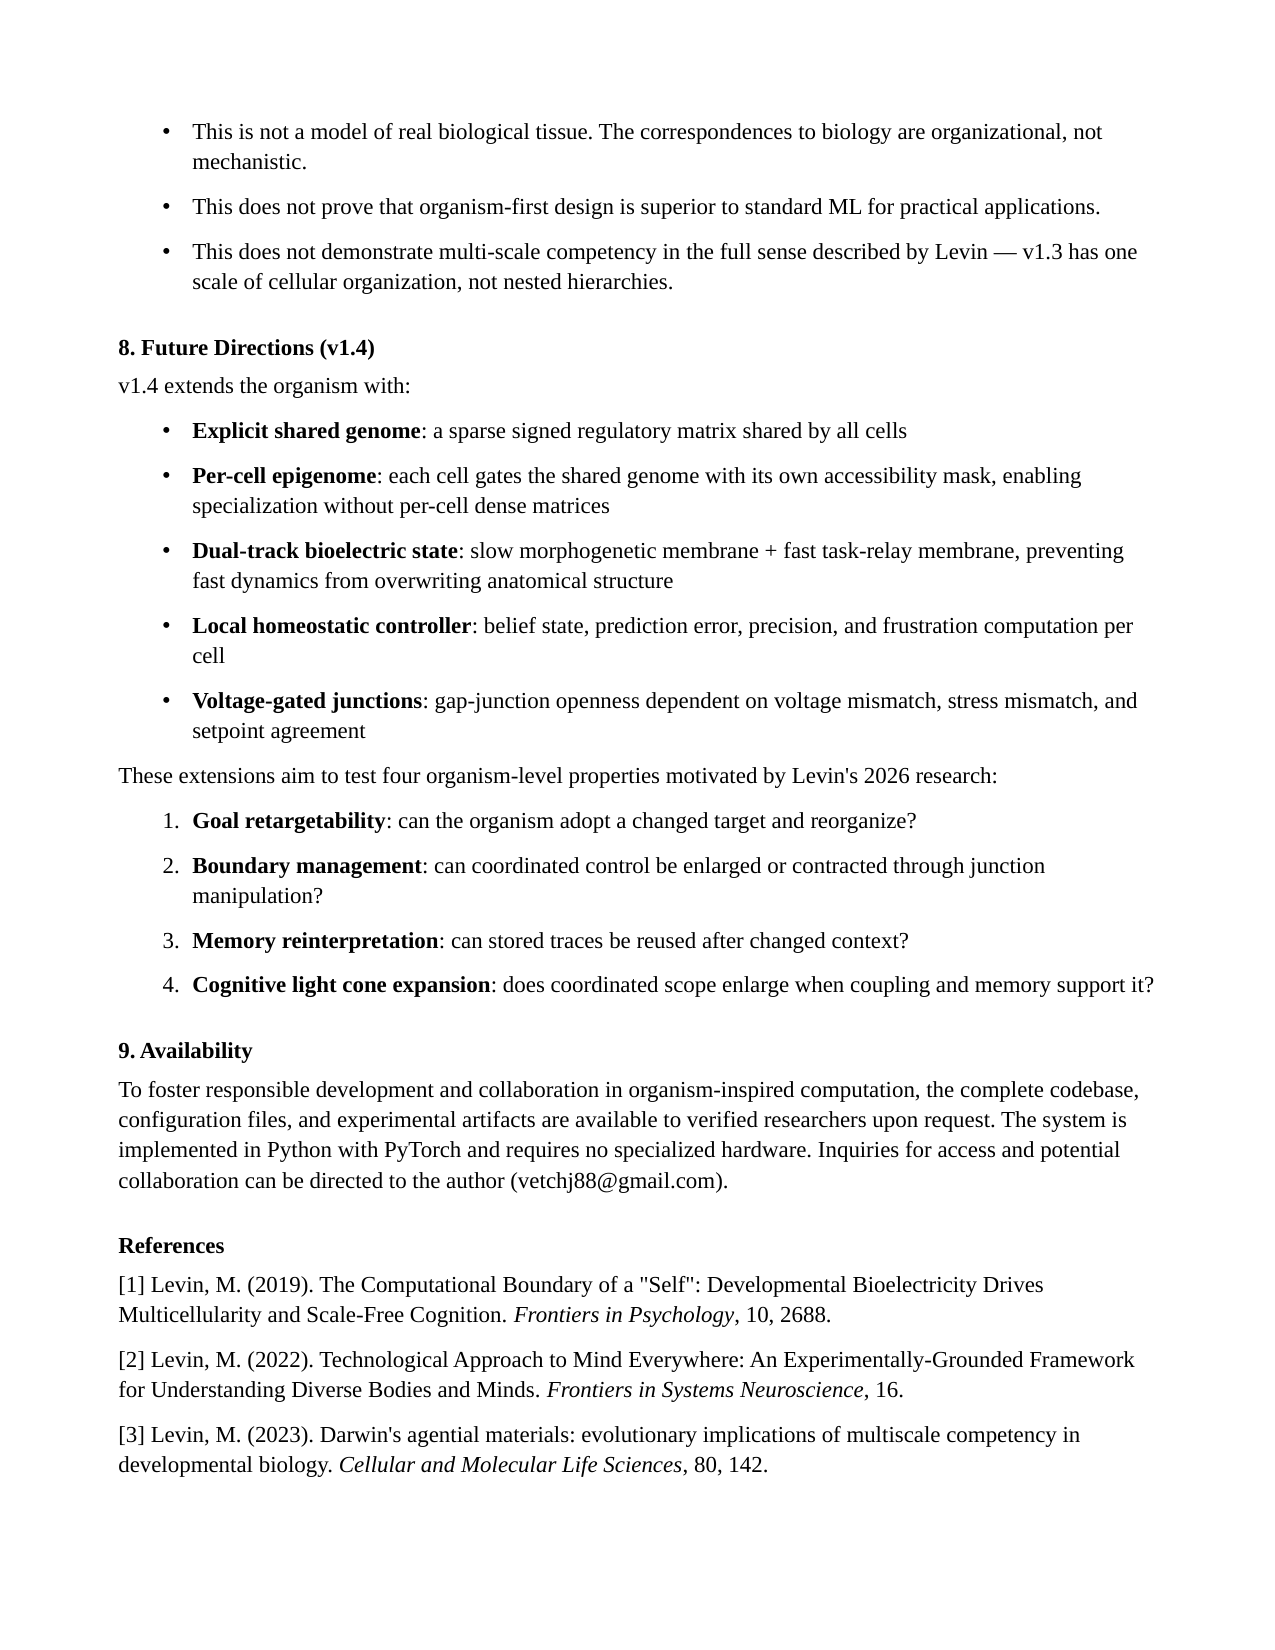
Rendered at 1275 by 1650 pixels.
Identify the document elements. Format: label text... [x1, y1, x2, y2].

list Voltage-gated junctions: gap-junction openness dependent on voltage mismatch, stress mismatch, and setpoint agreement [162, 687, 1157, 744]
text [2] Levin, M. (2022). Technological Approach to Mind Everywhere: An Experimentally-Grounded Framework for Understanding Diverse Bodies and Minds. Frontiers in Systems Neuroscience, 16. [118, 1346, 1157, 1403]
list This does not prove that organism-first design is superior to standard ML for practical applications. [162, 193, 1157, 219]
text [1] Levin, M. (2019). The Computational Boundary of a "Self": Developmental Bioelectricity Drives Multicellularity and Scale-Free Cognition. Frontiers in Psychology, 10, 2688. [118, 1271, 1157, 1328]
list This does not demonstrate multi-scale competency in the full sense described by Levin — v1.3 has one scale of cellular organization, not nested hierarchies. [162, 238, 1157, 294]
text v1.4 extends the organism with: [118, 373, 1157, 399]
list This is not a model of real biological tissue. The correspondences to biology are organizational, not mechanistic. [162, 118, 1157, 175]
list Goal retargetability: can the organism adopt a changed target and reorganize? [162, 807, 1157, 833]
list Explicit shared genome: a sparse signed regulatory matrix shared by all cells [162, 417, 1157, 444]
list Cognitive light cone expansion: does coordinated scope enlarge when coupling and memory support it? [162, 972, 1157, 998]
subtitle 8. Future Directions (v1.4) [118, 334, 1157, 360]
subtitle 9. Availability [118, 1037, 1157, 1063]
list Local homeostatic controller: belief state, prediction error, precision, and frustration computation per cell [162, 612, 1157, 669]
list Dual-track bioelectric state: slow morphogenetic membrane + fast task-relay membrane, preventing fast dynamics from overwriting anatomical structure [162, 537, 1157, 594]
list Memory reinterpretation: can stored traces be reused after changed context? [162, 927, 1157, 953]
text To foster responsible development and collaboration in organism-inspired computation, the complete codebase, configuration files, and experimental artifacts are available to verified researchers upon request. The system is implemented in Python with PyTorch and requires no specialized hardware. Inquiries for access and potential collaboration can be directed to the author (vetchj88@gmail.com). [118, 1076, 1157, 1193]
list Per-cell epigenome: each cell gates the shared genome with its own accessibility mask, enabling specialization without per-cell dense matrices [162, 462, 1157, 519]
text [3] Levin, M. (2023). Darwin's agential materials: evolutionary implications of multiscale competency in developmental biology. Cellular and Molecular Life Sciences, 80, 142. [118, 1421, 1157, 1478]
text These extensions aim to test four organism-level properties motivated by Levin's 2026 research: [118, 762, 1157, 788]
subtitle References [118, 1232, 1157, 1259]
list Boundary management: can coordinated control be enlarged or contracted through junction manipulation? [162, 852, 1157, 908]
